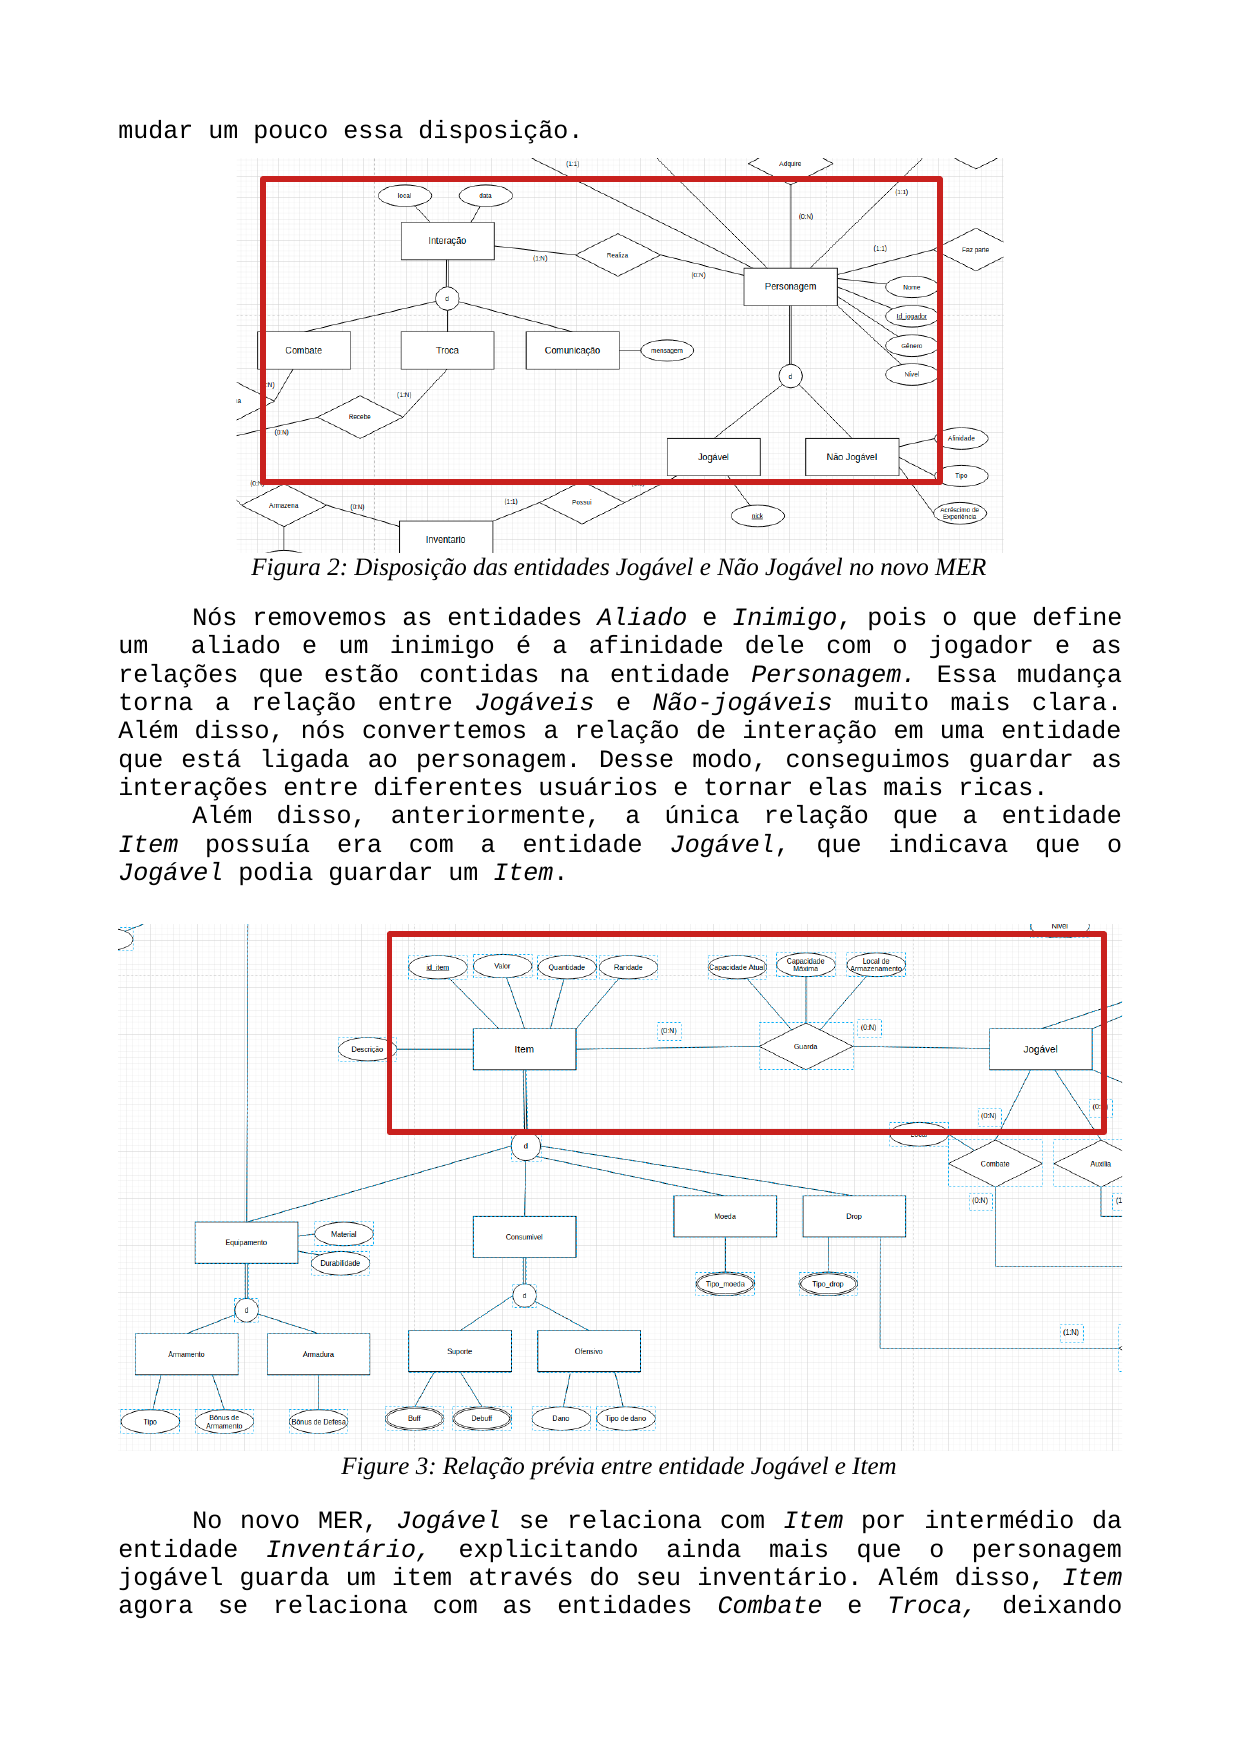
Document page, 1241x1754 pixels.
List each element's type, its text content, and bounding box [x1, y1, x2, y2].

text Nós removemos as entidades Aliado e Inimigo, pois o que define um aliado e um inimigo é a afinidade dele com o jogador e as relações que estão contidas na entidade Personagem. Essa mudança torna a relação entre Jogáveis e Não-jogáveis muito mais clara. Além disso, nós convertemos a relação de interação em uma entidade que está ligada ao personagem. Desse modo, conseguimos guardar as interações entre diferentes usuários e tornar elas mais ricas. [118, 605, 1122, 803]
picture [236, 158, 1004, 553]
text No novo MER, Jogável se relaciona com Item por intermédio da entidade Inventário, explicitando ainda mais que o personagem jogável guarda um item através do seu inventário. Além disso, Item agora se relaciona com as entidades Combate e Troca, deixando [118, 1508, 1122, 1621]
text Além disso, anteriormente, a única relação que a entidade Item possuía era com a entidade Jogável, que indicava que o Jogável podia guardar um Item. [118, 803, 1122, 888]
picture [118, 924, 1123, 1451]
text Figure 3: Relação prévia entre entidade Jogável e Item [118, 1451, 1122, 1480]
text Figura 2: Disposição das entidades Jogável e Não Jogável no novo MER [237, 553, 1004, 581]
text mudar um pouco essa disposição. [118, 118, 1122, 146]
